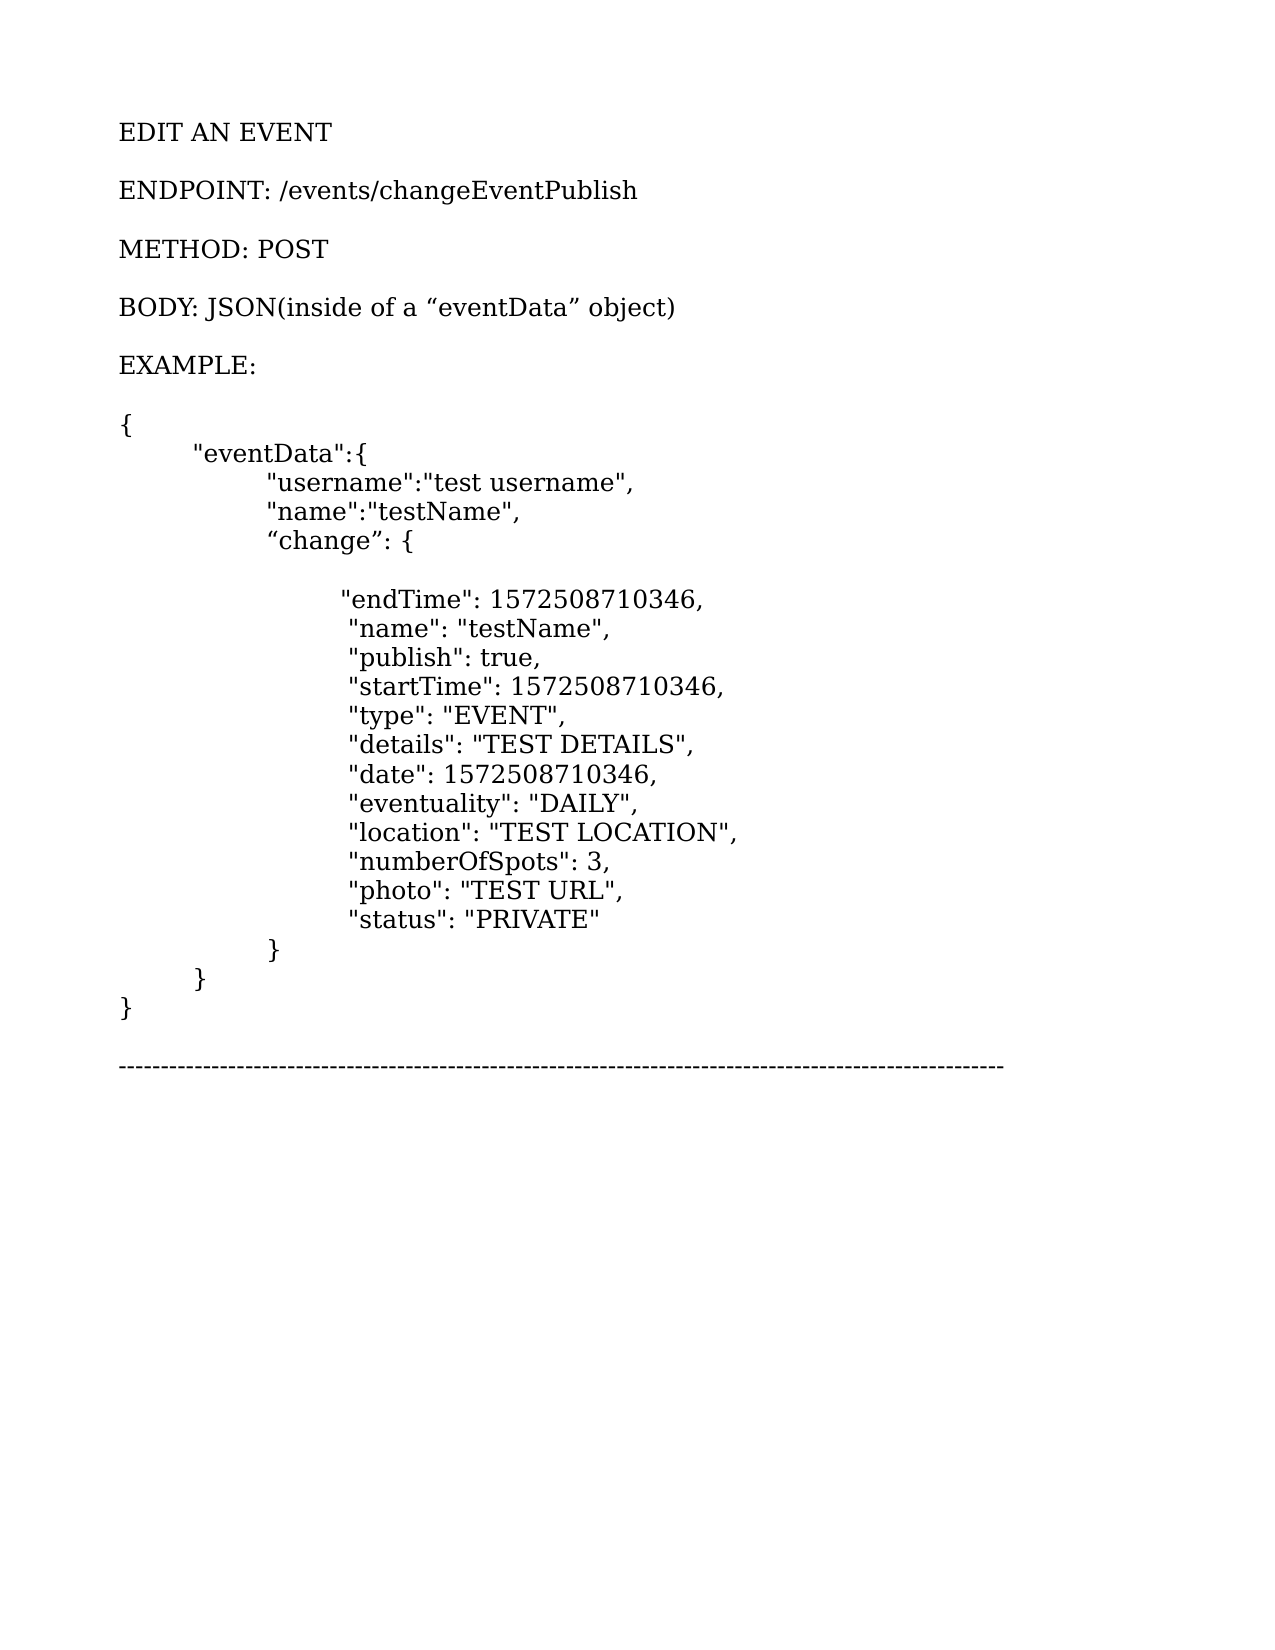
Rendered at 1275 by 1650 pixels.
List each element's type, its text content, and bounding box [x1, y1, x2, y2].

text "startTime": 1572508710346, [118, 672, 1157, 701]
text "type": "EVENT", [118, 701, 1157, 731]
text "location": "TEST LOCATION", [118, 818, 1157, 847]
text "name": "testName", [118, 614, 1157, 643]
text "details": "TEST DETAILS", [118, 731, 1157, 760]
text "username":"test username", [118, 468, 1157, 497]
text "endTime": 1572508710346, [118, 585, 1157, 614]
text } [118, 993, 1157, 1022]
text "eventuality": "DAILY", [118, 789, 1157, 818]
text METHOD: POST [118, 235, 1157, 264]
text --------------------------------------------------------------------------------------------------------- [118, 1051, 1157, 1081]
text } [118, 935, 1157, 964]
text { [118, 410, 1157, 439]
text "name":"testName", [118, 497, 1157, 526]
text "date": 1572508710346, [118, 760, 1157, 789]
text "publish": true, [118, 643, 1157, 672]
text "status": "PRIVATE" [118, 906, 1157, 935]
text "eventData":{ [118, 439, 1157, 468]
text "numberOfSpots": 3, [118, 847, 1157, 876]
text EDIT AN EVENT [118, 118, 1157, 147]
text ENDPOINT: /events/changeEventPublish [118, 176, 1157, 206]
text “change”: { [118, 526, 1157, 556]
text } [118, 964, 1157, 993]
text BODY: JSON(inside of a “eventData” object) [118, 293, 1157, 322]
text "photo": "TEST URL", [118, 876, 1157, 906]
text EXAMPLE: [118, 351, 1157, 381]
